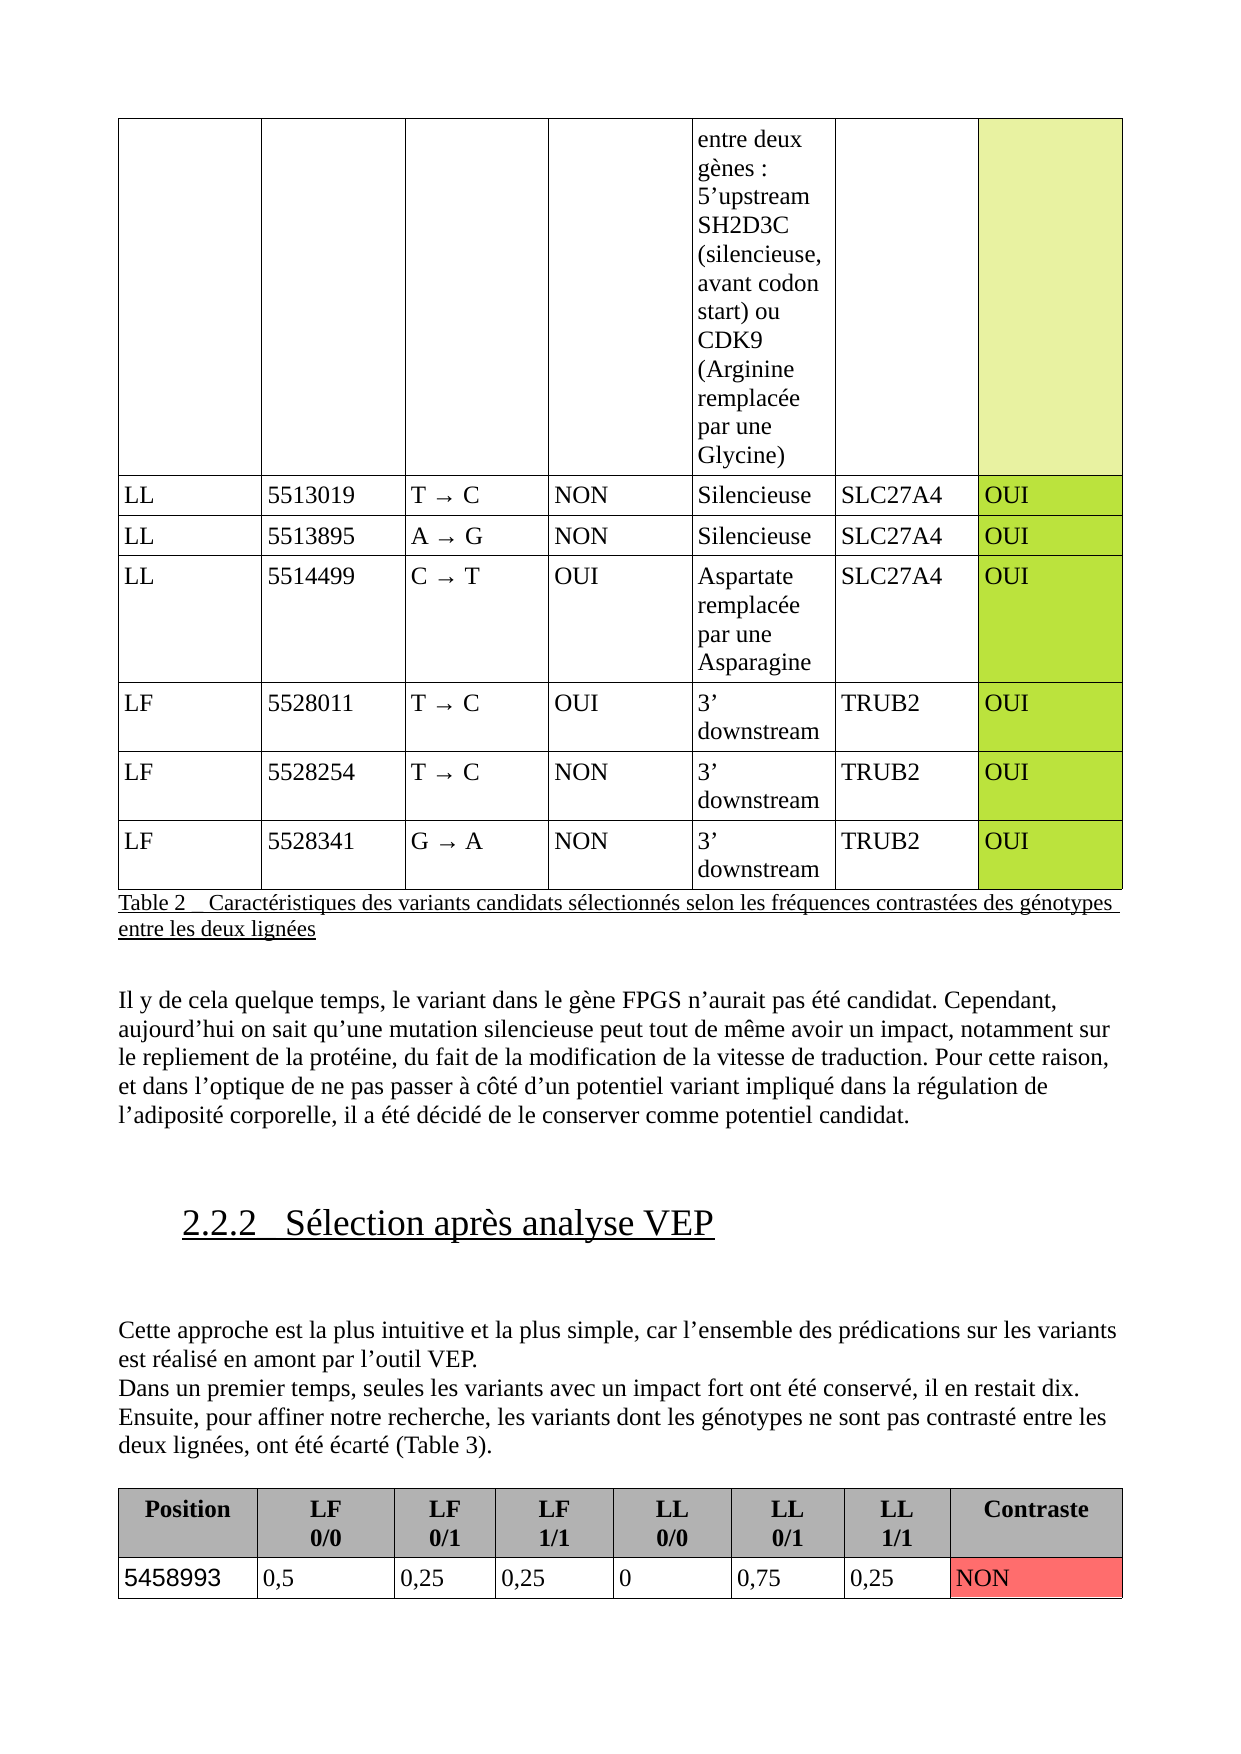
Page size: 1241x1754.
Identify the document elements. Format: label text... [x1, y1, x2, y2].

table_header LL 1/1 [845, 1489, 950, 1557]
table_cell Silencieuse [693, 476, 835, 515]
table_header LL 0/0 [614, 1489, 731, 1557]
table_header Position [119, 1489, 257, 1557]
table_cell OUI [979, 752, 1122, 820]
table_cell LL [119, 516, 261, 555]
table_cell [836, 119, 978, 475]
table_cell OUI [979, 476, 1122, 515]
table_cell LF [119, 683, 261, 751]
table_cell NON [549, 752, 692, 820]
table_cell SLC27A4 [836, 516, 978, 555]
table_cell OUI [979, 821, 1122, 889]
table_cell SLC27A4 [836, 476, 978, 515]
text Cette approche est la plus intuitive et la plus simple, car l’ensemble des prédications sur les variants est réalisé en amont par l’outil VEP. [118, 1316, 1122, 1373]
table_cell [262, 119, 405, 475]
table_cell OUI [549, 556, 692, 682]
table_header LF 0/0 [258, 1489, 394, 1557]
table_cell 5513895 [262, 516, 405, 555]
table_header LL 0/1 [732, 1489, 844, 1557]
table_cell OUI [979, 683, 1122, 751]
table_cell LL [119, 476, 261, 515]
table_cell Aspartate remplacée par une Asparagine [693, 556, 835, 682]
table_cell NON [951, 1558, 1122, 1597]
table_cell LF [119, 752, 261, 820]
table_cell 5513019 [262, 476, 405, 515]
table_cell 5514499 [262, 556, 405, 682]
table_cell OUI [549, 683, 692, 751]
table_cell 0,25 [496, 1558, 613, 1597]
table_cell 0,25 [395, 1558, 495, 1597]
table_cell T → C [406, 476, 548, 515]
table_header LF 1/1 [496, 1489, 613, 1557]
table_cell C → T [406, 556, 548, 682]
table_cell [549, 119, 692, 475]
table_cell [406, 119, 548, 475]
table_cell 0 [614, 1558, 731, 1597]
table_cell A → G [406, 516, 548, 555]
table_cell 0,25 [845, 1558, 950, 1597]
table_cell 5528254 [262, 752, 405, 820]
text Dans un premier temps, seules les variants avec un impact fort ont été conservé, il en restait dix. Ensuite, pour affiner notre recherche, les variants dont les génotypes ne sont pas contrasté entre les deux lignées, ont été écarté (Table 3). [118, 1373, 1122, 1459]
table_cell 3’ downstream [693, 683, 835, 751]
text Table 2 _ Caractéristiques des variants candidats sélectionnés selon les fréquences contrastées des génotypes entre les deux lignées [118, 890, 1122, 942]
table_cell [979, 119, 1122, 475]
table_cell TRUB2 [836, 821, 978, 889]
table_cell G → A [406, 821, 548, 889]
table_cell Silencieuse [693, 516, 835, 555]
table_cell OUI [979, 556, 1122, 682]
table_cell NON [549, 476, 692, 515]
table_cell LL [119, 556, 261, 682]
text 2.2.2_ Sélection après analyse VEP [118, 1201, 1122, 1244]
table_cell NON [549, 516, 692, 555]
table_cell 0,5 [258, 1558, 394, 1597]
table_cell 3’ downstream [693, 821, 835, 889]
table_cell SLC27A4 [836, 556, 978, 682]
table_cell entre deux gènes : 5’upstream SH2D3C (silencieuse, avant codon start) ou CDK9 (Arginine remplacée par une Glycine) [693, 119, 835, 475]
table_cell [119, 119, 261, 475]
table_cell TRUB2 [836, 683, 978, 751]
table_cell 5458993 [119, 1558, 257, 1597]
table_cell LF [119, 821, 261, 889]
table_cell T → C [406, 752, 548, 820]
table_header Contraste [951, 1489, 1122, 1557]
table_cell TRUB2 [836, 752, 978, 820]
text Il y de cela quelque temps, le variant dans le gène FPGS n’aurait pas été candidat. Cependant, aujourd’hui on sait qu’une mutation silencieuse peut tout de même avoir un impact, notamment sur le repliement de la protéine, du fait de la modification de la vitesse de traduction. Pour cette raison, et dans l’optique de ne pas passer à côté d’un potentiel variant impliqué dans la régulation de l’adiposité corporelle, il a été décidé de le conserver comme potentiel candidat. [118, 985, 1122, 1129]
table_cell NON [549, 821, 692, 889]
table_cell 0,75 [732, 1558, 844, 1597]
table_cell 5528341 [262, 821, 405, 889]
table_cell OUI [979, 516, 1122, 555]
table_cell 3’ downstream [693, 752, 835, 820]
table_cell 5528011 [262, 683, 405, 751]
table_cell T → C [406, 683, 548, 751]
table_header LF 0/1 [395, 1489, 495, 1557]
